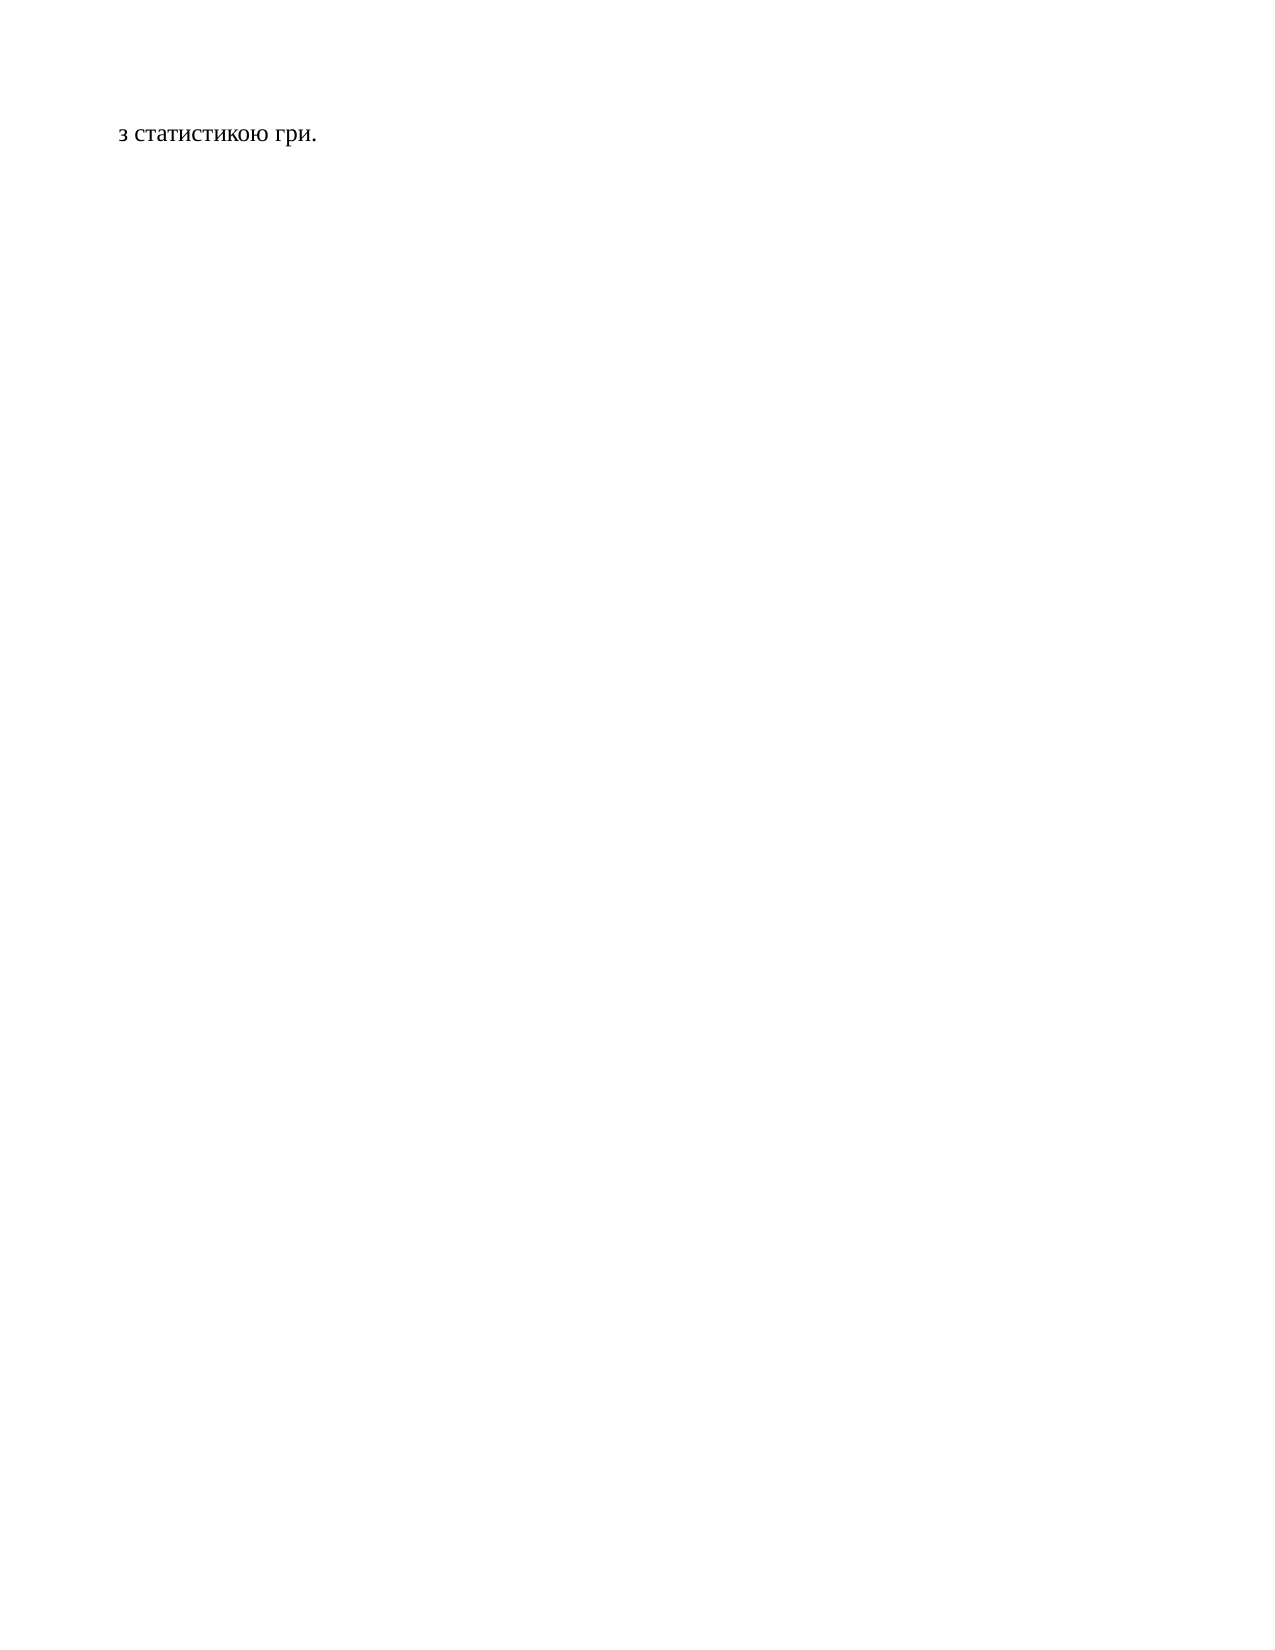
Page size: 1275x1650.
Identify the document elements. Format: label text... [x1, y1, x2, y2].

text з статистикою гри. [118, 118, 1157, 147]
